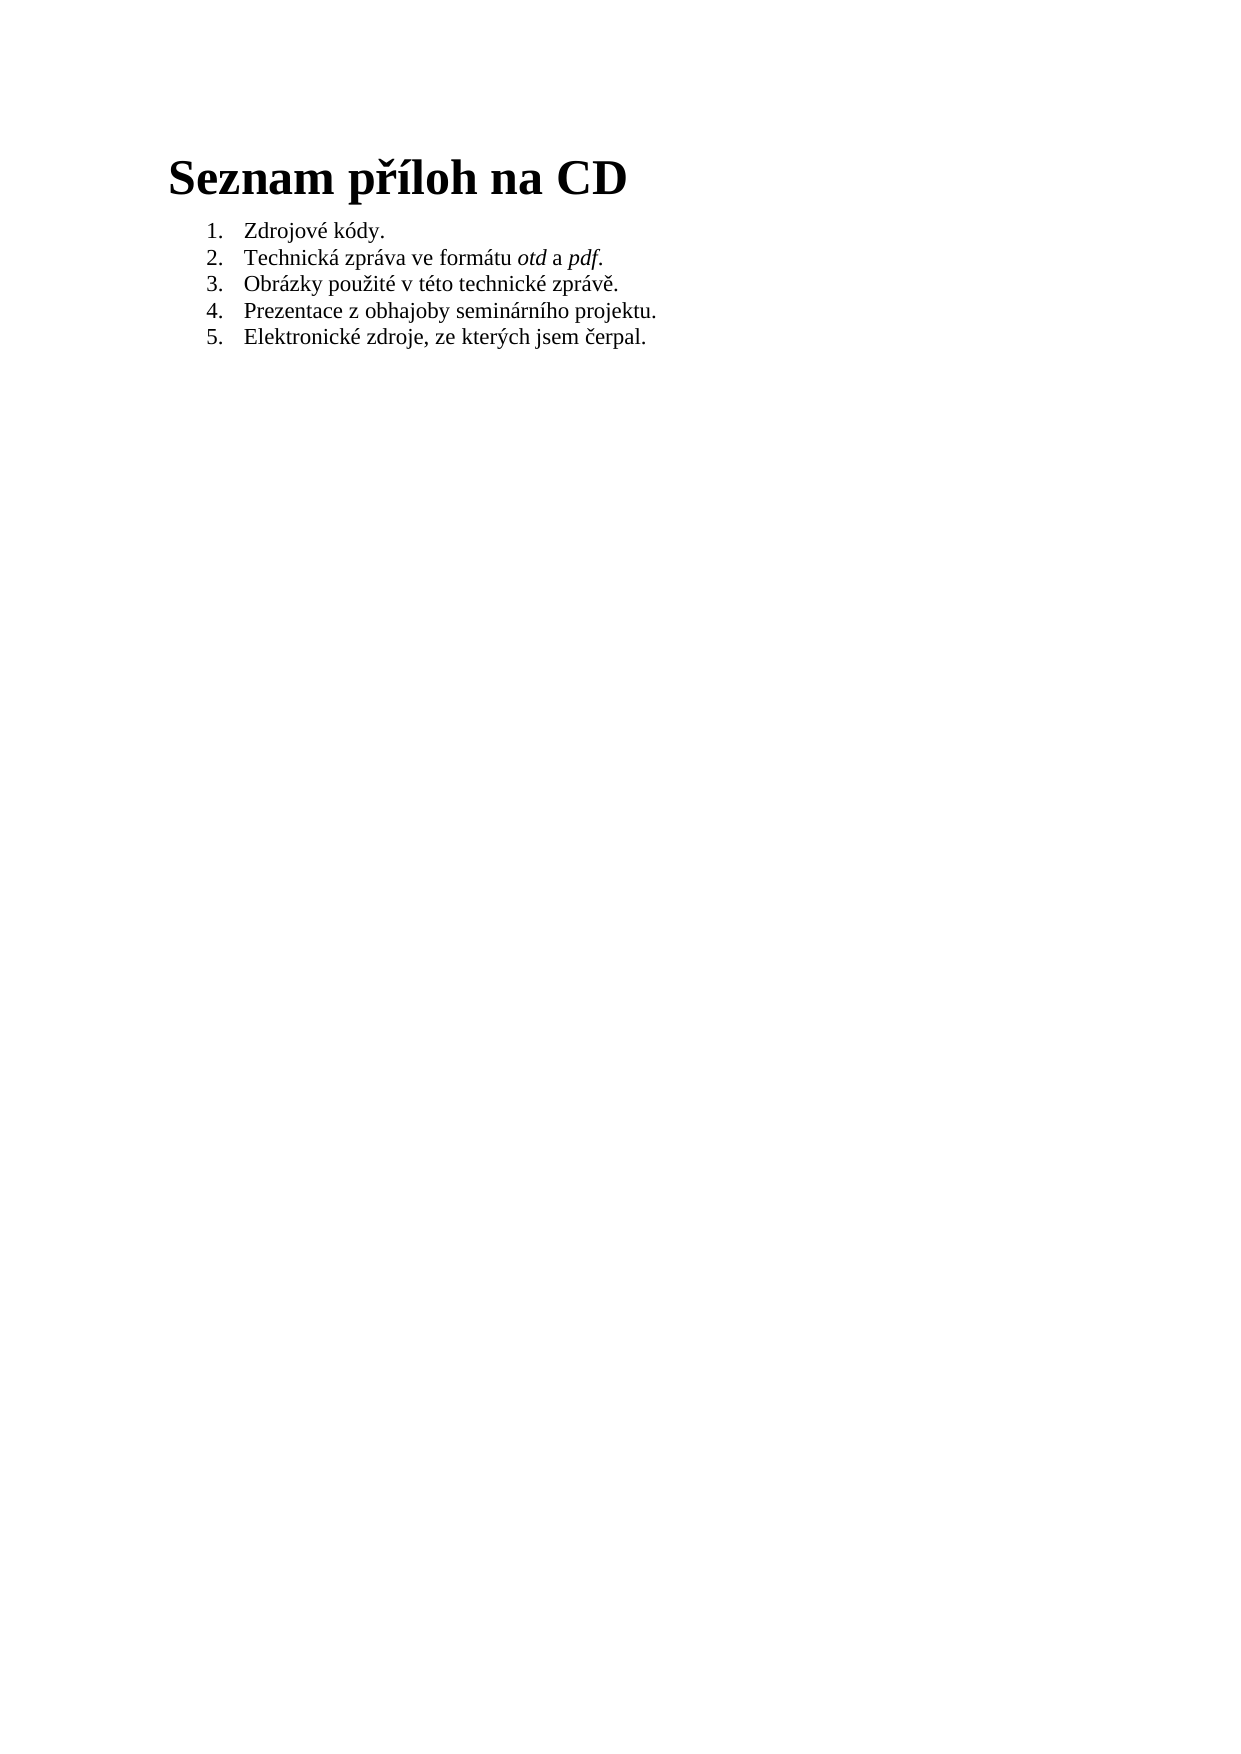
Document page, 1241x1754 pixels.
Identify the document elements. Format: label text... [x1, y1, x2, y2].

list Zdrojové kódy. [206, 218, 1106, 244]
list Technická zpráva ve formátu otd a pdf. [206, 244, 1106, 270]
list Prezentace z obhajoby seminárního projektu. [206, 297, 1106, 323]
list Elektronické zdroje, ze kterých jsem čerpal. [206, 323, 1106, 349]
text Seznam příloh na CD [169, 148, 1106, 205]
list Obrázky použité v této technické zprávě. [206, 270, 1106, 297]
